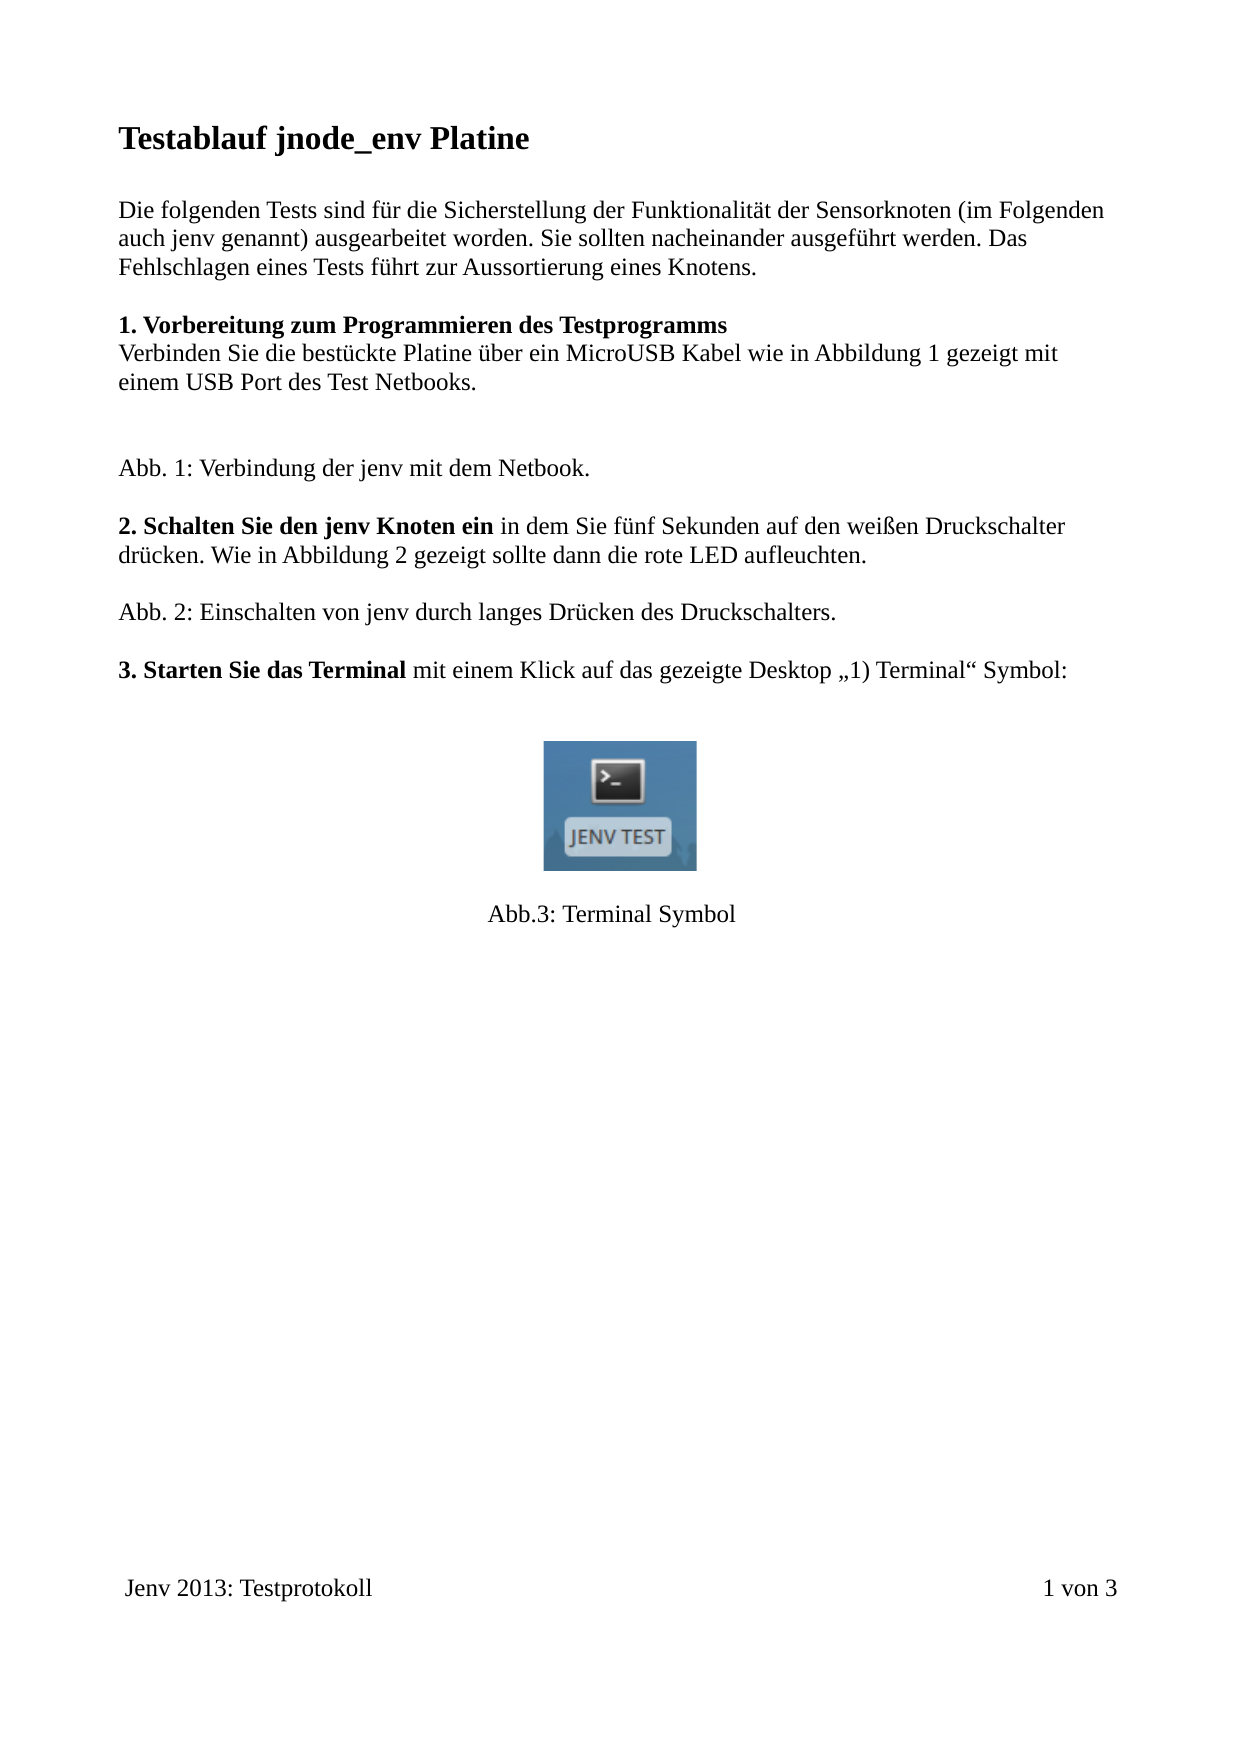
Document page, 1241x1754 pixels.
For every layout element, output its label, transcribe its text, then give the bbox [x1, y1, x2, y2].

text Die folgenden Tests sind für die Sicherstellung der Funktionalität der Sensorknoten (im Folgenden auch jenv genannt) ausgearbeitet worden. Sie sollten nacheinander ausgeführt werden. Das Fehlschlagen eines Tests führt zur Aussortierung eines Knotens. [118, 195, 1122, 281]
text Abb. 1: Verbindung der jenv mit dem Netbook. [118, 453, 1122, 482]
picture [543, 741, 697, 871]
text Testablauf jnode_env Platine [118, 118, 1122, 156]
text Abb. 2: Einschalten von jenv durch langes Drücken des Druckschalters. [118, 597, 1122, 626]
text 1. Vorbereitung zum Programmieren des Testprogramms [118, 310, 1122, 338]
text 2. Schalten Sie den jenv Knoten ein in dem Sie fünf Sekunden auf den weißen Druckschalter drücken. Wie in Abbildung 2 gezeigt sollte dann die rote LED aufleuchten. [118, 511, 1122, 568]
text Verbinden Sie die bestückte Platine über ein MicroUSB Kabel wie in Abbildung 1 gezeigt mit einem USB Port des Test Netbooks. [118, 338, 1122, 396]
text Abb.3: Terminal Symbol [118, 899, 1122, 928]
text 3. Starten Sie das Terminal mit einem Klick auf das gezeigte Desktop „1) Terminal“ Symbol: [118, 655, 1122, 683]
